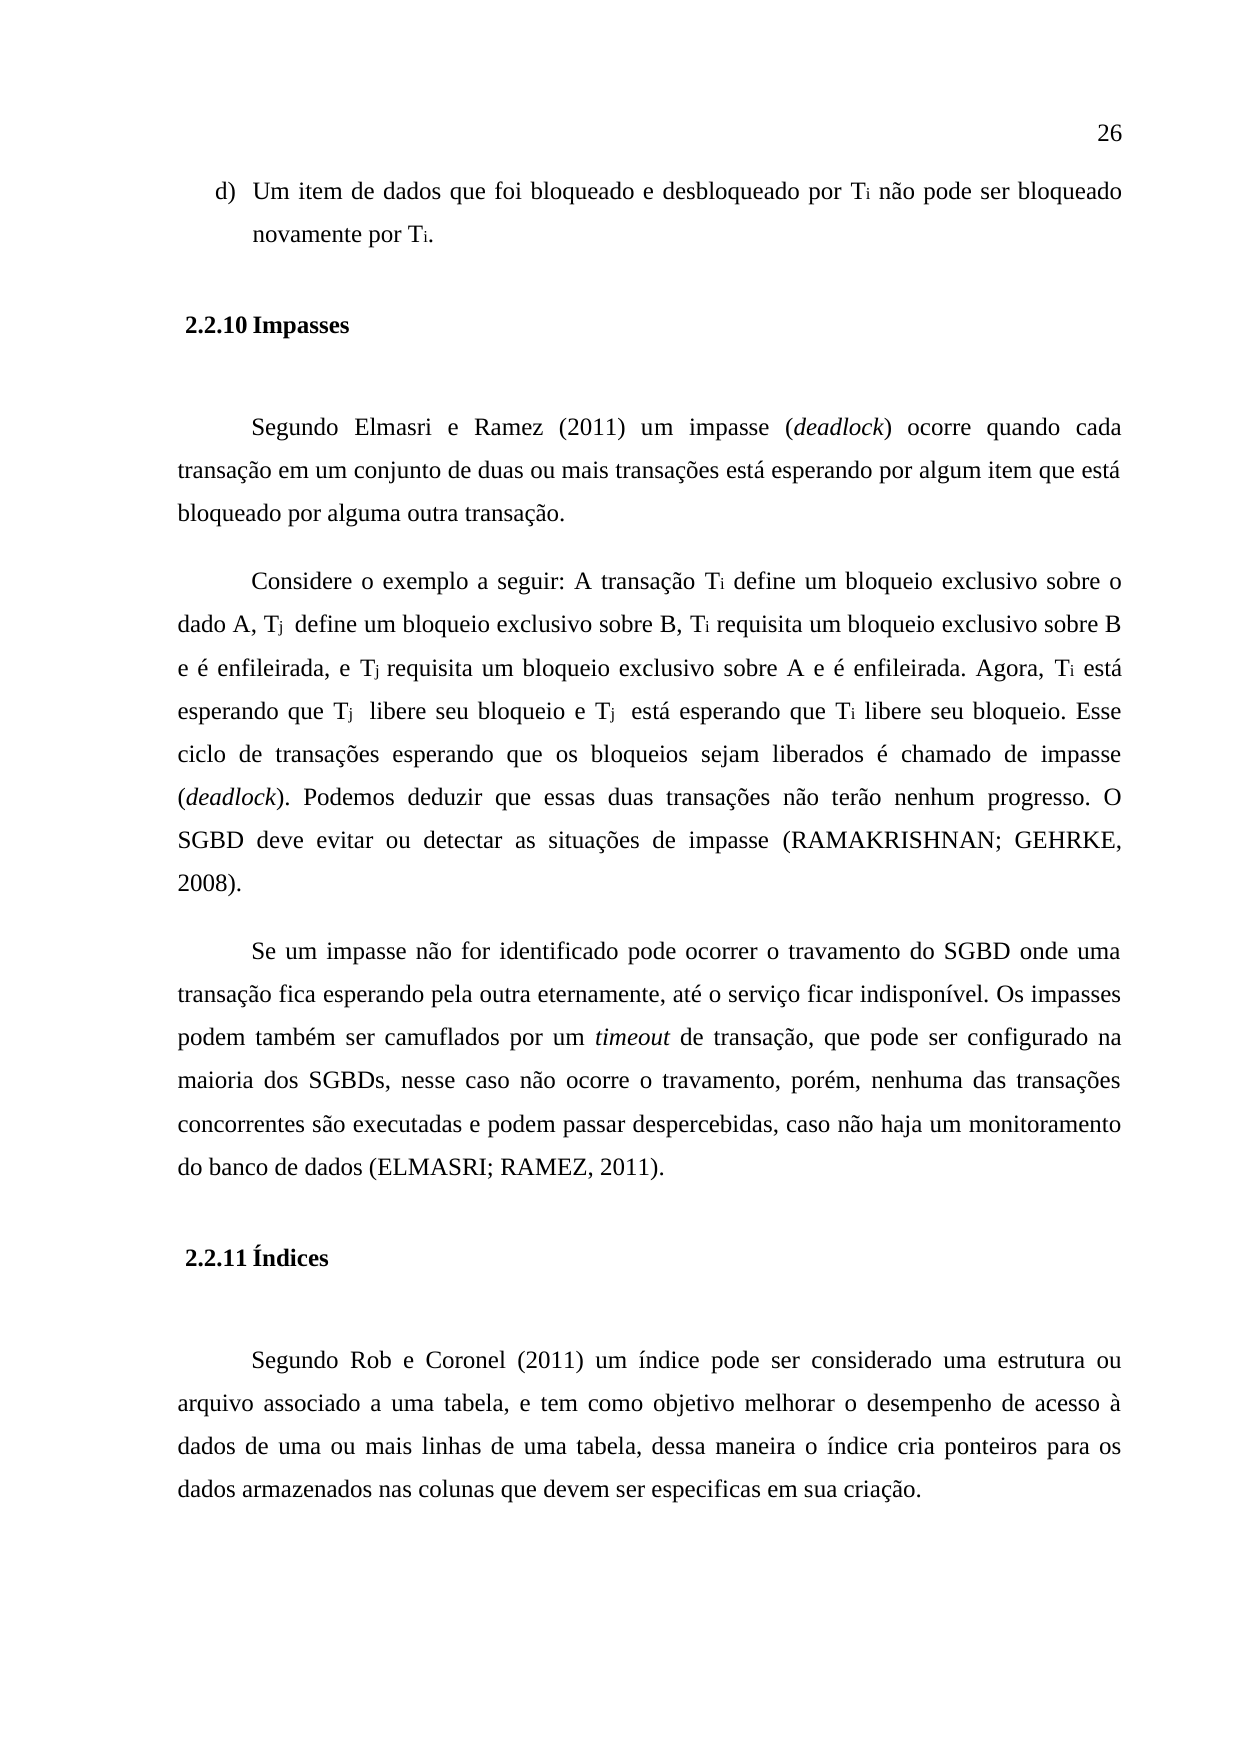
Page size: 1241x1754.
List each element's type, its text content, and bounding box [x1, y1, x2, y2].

text Se um impasse não for identificado pode ocorrer o travamento do SGBD onde uma transação fica esperando pela outra eternamente, até o serviço ficar indisponível. Os impasses podem também ser camuflados por um timeout de transação, que pode ser configurado na maioria dos SGBDs, nesse caso não ocorre o travamento, porém, nenhuma das transações concorrentes são executadas e podem passar despercebidas, caso não haja um monitoramento do banco de dados (ELMASRI; RAMEZ, 2011). [177, 936, 1122, 1181]
list Índices [185, 1243, 1122, 1272]
text Segundo Elmasri e Ramez (2011) um impasse (deadlock) ocorre quando cada transação em um conjunto de duas ou mais transações está esperando por algum item que está bloqueado por alguma outra transação. [177, 412, 1122, 527]
text Segundo Rob e Coronel (2011) um índice pode ser considerado uma estrutura ou arquivo associado a uma tabela, e tem como objetivo melhorar o desempenho de acesso à dados de uma ou mais linhas de uma tabela, dessa maneira o índice cria ponteiros para os dados armazenados nas colunas que devem ser especificas em sua criação. [177, 1345, 1122, 1503]
text Considere o exemplo a seguir: A transação Ti define um bloqueio exclusivo sobre o dado A, Tj define um bloqueio exclusivo sobre B, Ti requisita um bloqueio exclusivo sobre B e é enfileirada, e Tj requisita um bloqueio exclusivo sobre A e é enfileirada. Agora, Ti está esperando que Tj libere seu bloqueio e Tj está esperando que Ti libere seu bloqueio. Esse ciclo de transações esperando que os bloqueios sejam liberados é chamado de impasse (deadlock). Podemos deduzir que essas duas transações não terão nenhum progresso. O SGBD deve evitar ou detectar as situações de impasse (RAMAKRISHNAN; GEHRKE, 2008). [177, 566, 1122, 897]
list Um item de dados que foi bloqueado e desbloqueado por Ti não pode ser bloqueado novamente por Ti. [215, 176, 1122, 248]
list Impasses [185, 311, 1122, 339]
